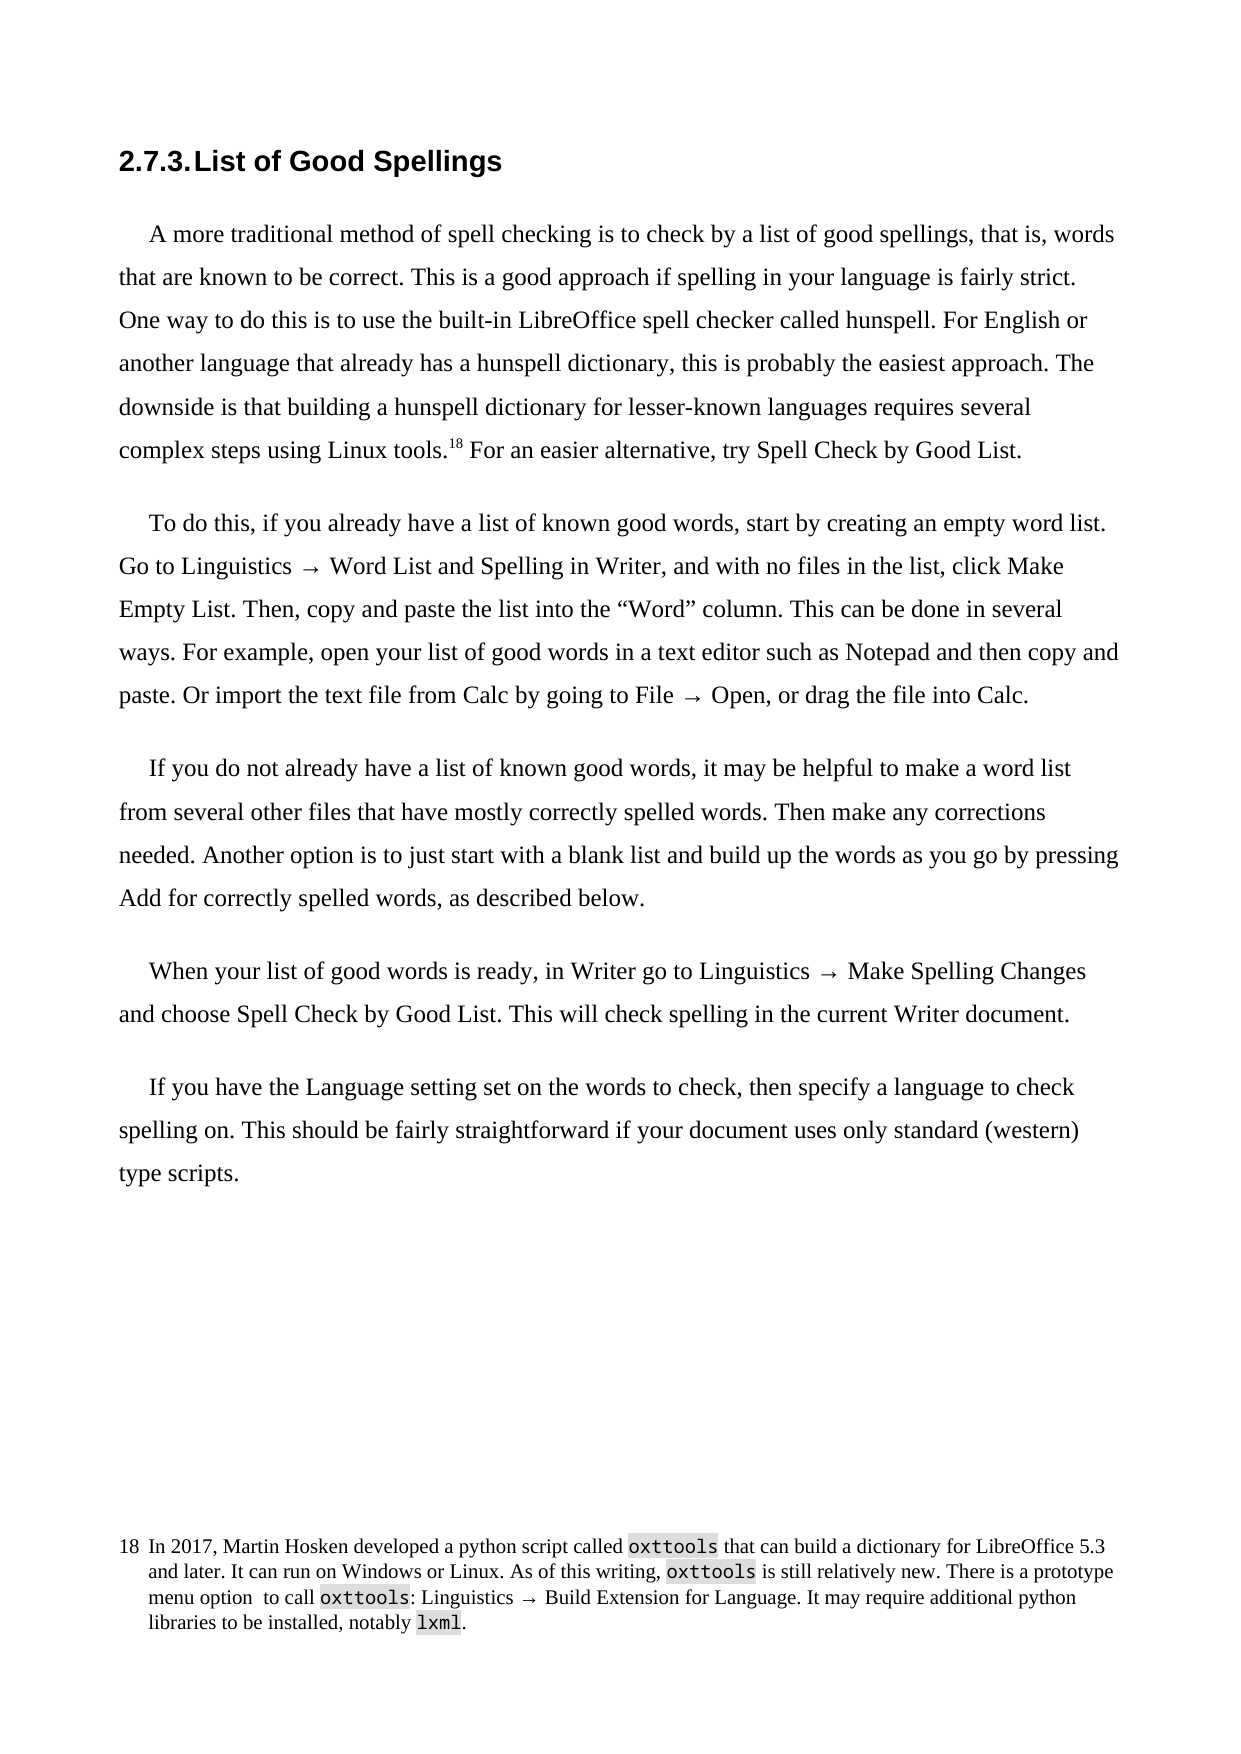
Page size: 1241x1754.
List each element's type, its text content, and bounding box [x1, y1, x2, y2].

text To do this, if you already have a list of known good words, start by creating an empty word list. Go to Linguistics → Word List and Spelling in Writer, and with no files in the list, click Make Empty List. Then, copy and paste the list into the “Word” column. This can be done in several ways. For example, open your list of good words in a text editor such as Notepad and then copy and paste. Or import the text file from Calc by going to File → Open, or drag the file into Calc. [118, 508, 1122, 709]
text A more traditional method of spell checking is to check by a list of good spellings, that is, words that are known to be correct. This is a good approach if spelling in your language is fairly strict. One way to do this is to use the built-in LibreOffice spell checker called hunspell. For English or another language that already has a hunspell dictionary, this is probably the easiest approach. The downside is that building a hunspell dictionary for lesser-known languages requires several complex steps using Linux tools. For an easier alternative, try Spell Check by Good List. [118, 219, 1122, 463]
text When your list of good words is ready, in Writer go to Linguistics → Make Spelling Changes and choose Spell Check by Good List. This will check spelling in the current Writer document. [118, 956, 1122, 1028]
subtitle List of Good Spellings [118, 143, 1122, 177]
text If you do not already have a list of known good words, it may be helpful to make a word list from several other files that have mostly correctly spelled words. Then make any corrections needed. Another option is to just start with a blank list and build up the words as you go by pressing Add for correctly spelled words, as described below. [118, 753, 1122, 912]
text If you have the Language setting set on the words to check, then specify a language to check spelling on. This should be fairly straightforward if your document uses only standard (western) type scripts. [118, 1072, 1122, 1187]
text In 2017, Martin Hosken developed a python script called oxttools that can build a dictionary for LibreOffice 5.3 and later. It can run on Windows or Linux. As of this writing, oxttools is still relatively new. There is a prototype menu option to call oxttools: Linguistics → Build Extension for Language. It may require additional python libraries to be installed, notably lxml. [118, 1533, 1122, 1635]
